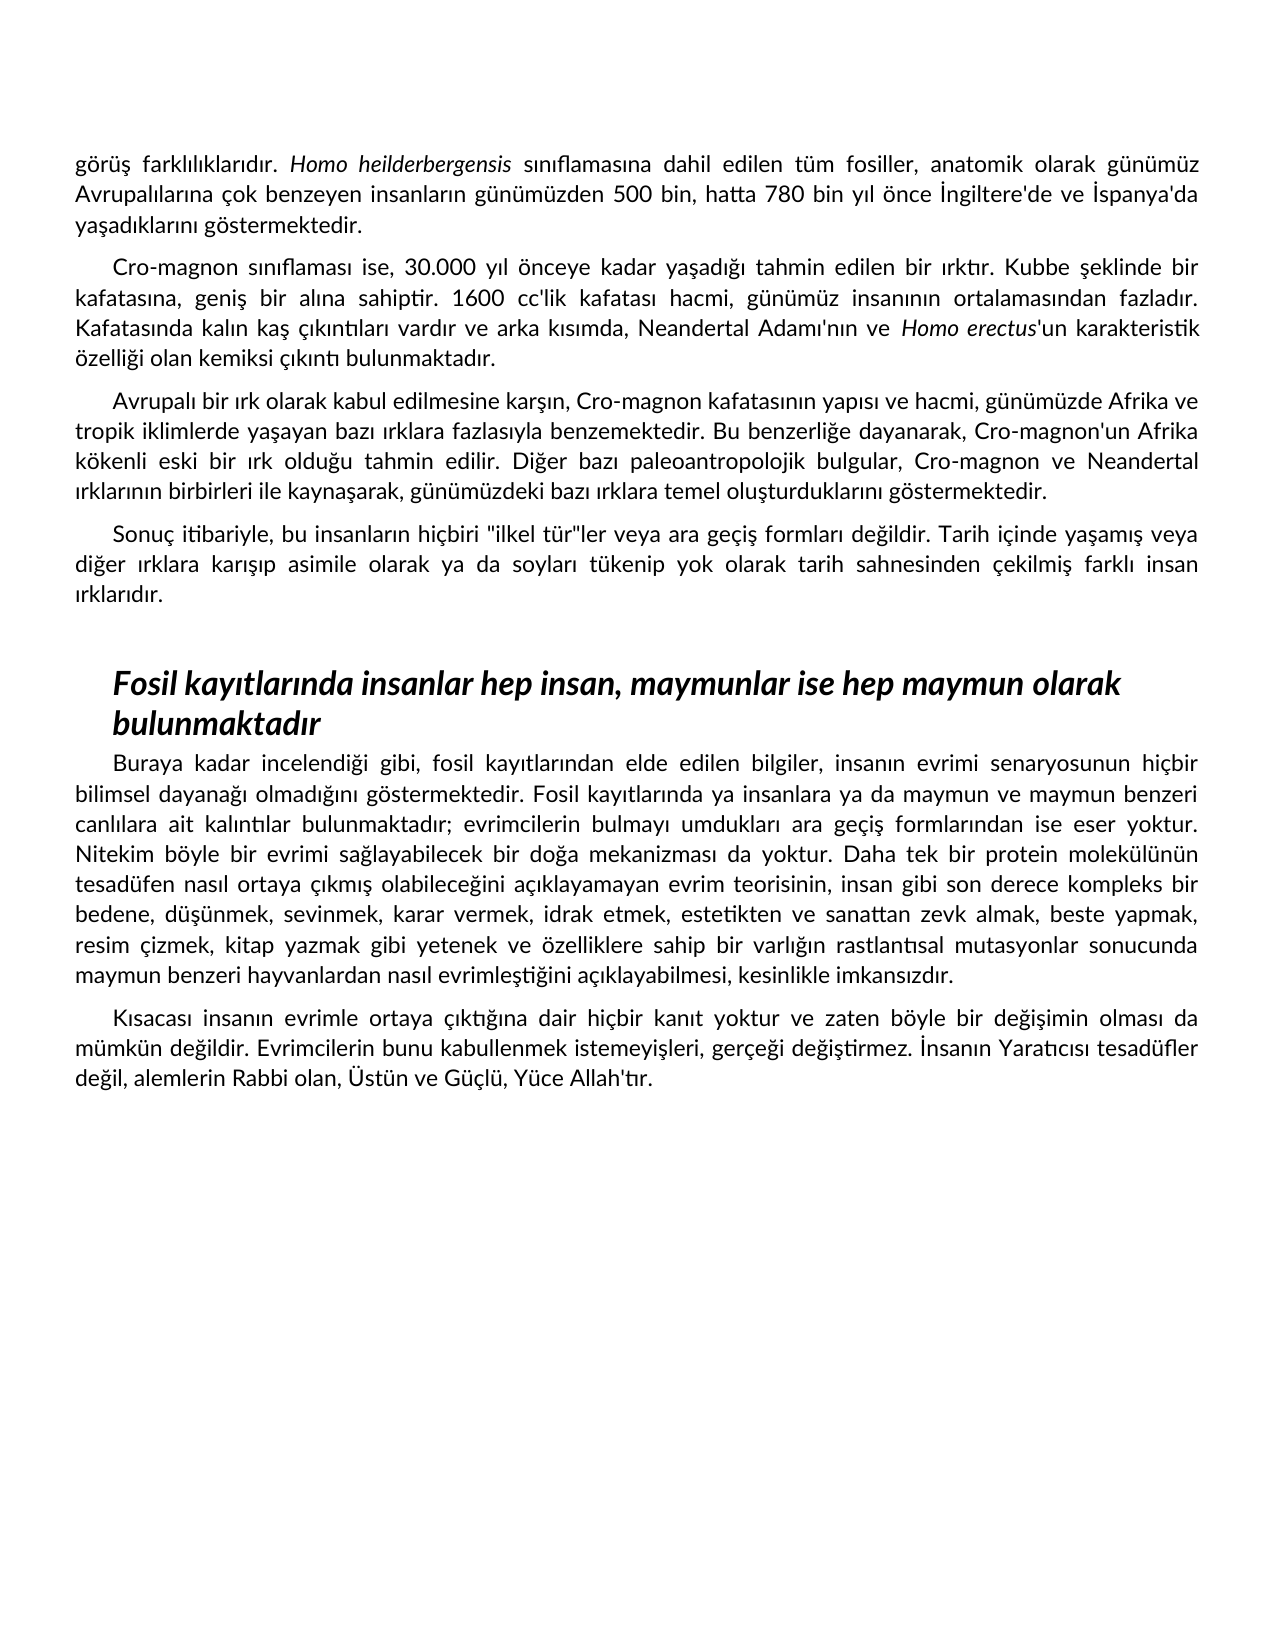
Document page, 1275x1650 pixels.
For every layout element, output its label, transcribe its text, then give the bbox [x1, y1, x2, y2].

text Kısacası insanın evrimle ortaya çıktığına dair hiçbir kanıt yoktur ve zaten böyle bir değişimin olması da mümkün değildir. Evrimcilerin bunu kabullenmek istemeyişleri, gerçeği değiştirmez. İnsanın Yaratıcısı tesadüfler değil, alemlerin Rabbi olan, Üstün ve Güçlü, Yüce Allah'tır. [75, 1003, 1200, 1091]
text Sonuç itibariyle, bu insanların hiçbiri "ilkel tür"ler veya ara geçiş formları değildir. Tarih içinde yaşamış veya diğer ırklara karışıp asimile olarak ya da soyları tükenip yok olarak tarih sahnesinden çekilmiş farklı insan ırklarıdır. [75, 520, 1200, 608]
text görüş farklılıklarıdır. Homo heilderbergensis sınıflamasına dahil edilen tüm fosiller, anatomik olarak günümüz Avrupalılarına çok benzeyen insanların günümüzden 500 bin, hatta 780 bin yıl önce İngiltere'de ve İspanya'da yaşadıklarını göstermektedir. [75, 150, 1200, 238]
subtitle Fosil kayıtlarında insanlar hep insan, maymunlar ise hep maymun olarak bulunmaktadır [112, 663, 1200, 743]
text Cro-magnon sınıflaması ise, 30.000 yıl önceye kadar yaşadığı tahmin edilen bir ırktır. Kubbe şeklinde bir kafatasına, geniş bir alına sahiptir. 1600 cc'lik kafatası hacmi, günümüz insanının ortalamasından fazladır. Kafatasında kalın kaş çıkıntıları vardır ve arka kısımda, Neandertal Adamı'nın ve Homo erectus'un karakteristik özelliği olan kemiksi çıkıntı bulunmaktadır. [75, 253, 1200, 371]
text Avrupalı bir ırk olarak kabul edilmesine karşın, Cro-magnon kafatasının yapısı ve hacmi, günümüzde Afrika ve tropik iklimlerde yaşayan bazı ırklara fazlasıyla benzemektedir. Bu benzerliğe dayanarak, Cro-magnon'un Afrika kökenli eski bir ırk olduğu tahmin edilir. Diğer bazı paleoantropolojik bulgular, Cro-magnon ve Neandertal ırklarının birbirleri ile kaynaşarak, günümüzdeki bazı ırklara temel oluşturduklarını göstermektedir. [75, 386, 1200, 504]
text Buraya kadar incelendiği gibi, fosil kayıtlarından elde edilen bilgiler, insanın evrimi senaryosunun hiçbir bilimsel dayanağı olmadığını göstermektedir. Fosil kayıtlarında ya insanlara ya da maymun ve maymun benzeri canlılara ait kalıntılar bulunmaktadır; evrimcilerin bulmayı umdukları ara geçiş formlarından ise eser yoktur. Nitekim böyle bir evrimi sağlayabilecek bir doğa mekanizması da yoktur. Daha tek bir protein molekülünün tesadüfen nasıl ortaya çıkmış olabileceğini açıklayamayan evrim teorisinin, insan gibi son derece kompleks bir bedene, düşünmek, sevinmek, karar vermek, idrak etmek, estetikten ve sanattan zevk almak, beste yapmak, resim çizmek, kitap yazmak gibi yetenek ve özelliklere sahip bir varlığın rastlantısal mutasyonlar sonucunda maymun benzeri hayvanlardan nasıl evrimleştiğini açıklayabilmesi, kesinlikle imkansızdır. [75, 749, 1200, 988]
